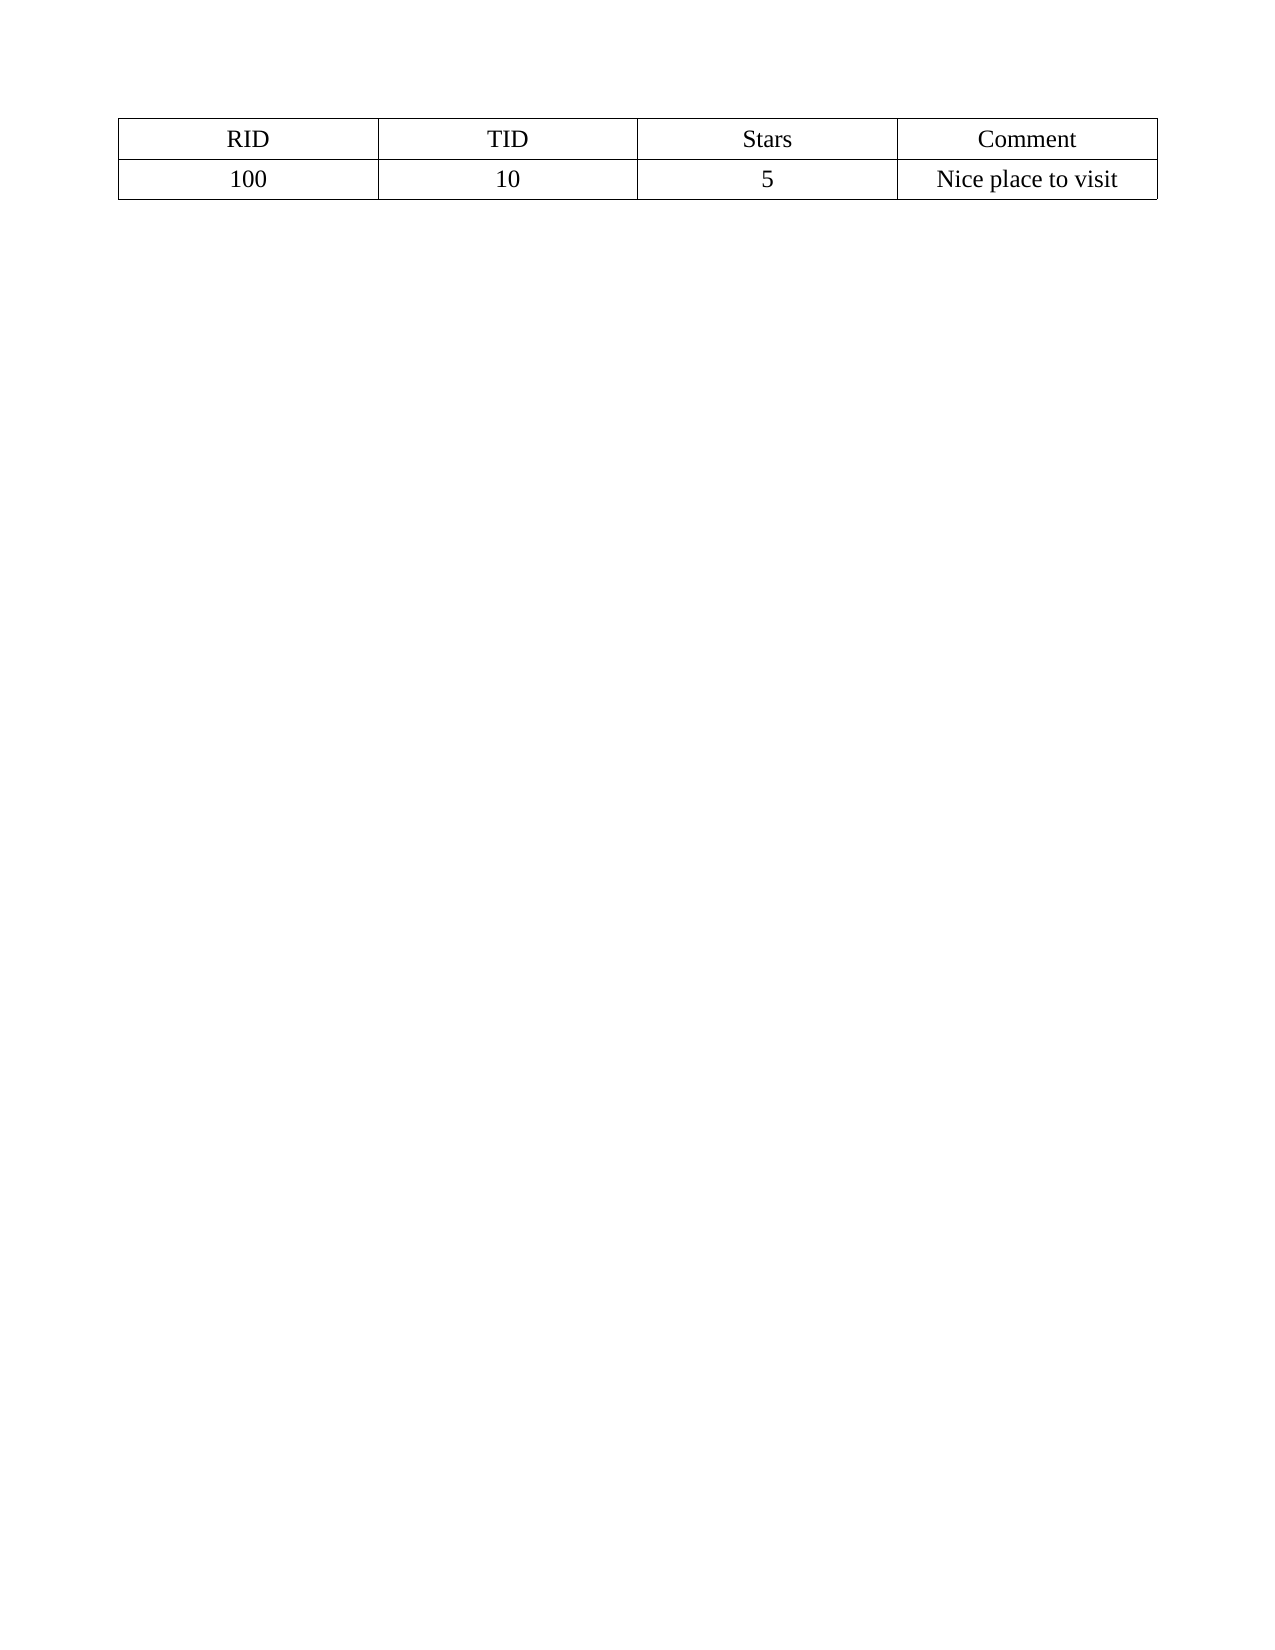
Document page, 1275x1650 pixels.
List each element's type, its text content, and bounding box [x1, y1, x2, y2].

table_cell 100 [119, 160, 378, 199]
table_cell Nice place to visit [898, 160, 1157, 199]
table_header Comment [898, 119, 1157, 158]
table_cell 5 [638, 160, 897, 199]
table_header RID [119, 119, 378, 158]
table_header TID [379, 119, 637, 158]
table_header Stars [638, 119, 897, 158]
table_cell 10 [379, 160, 637, 199]
